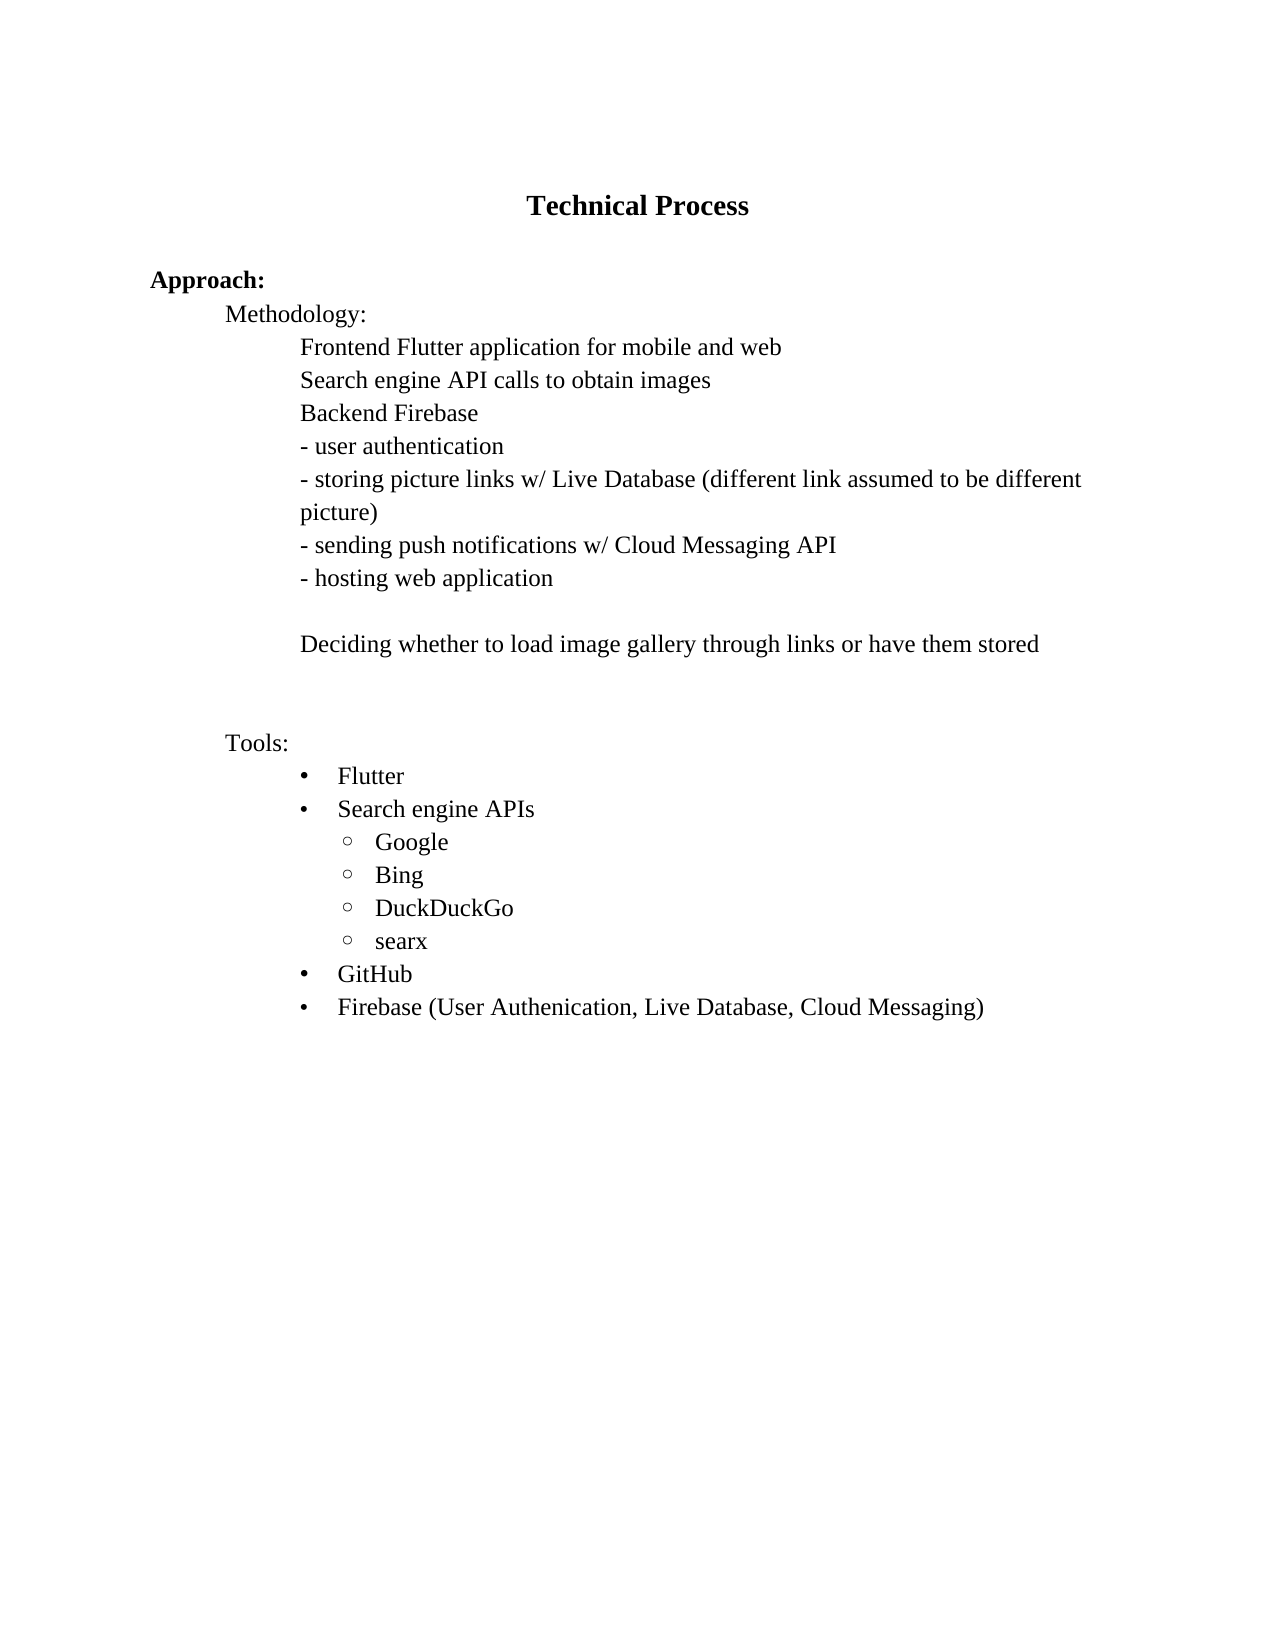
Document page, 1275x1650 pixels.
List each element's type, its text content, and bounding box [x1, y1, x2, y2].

text - sending push notifications w/ Cloud Messaging API [300, 530, 1125, 558]
text Deciding whether to load image gallery through links or have them stored [300, 629, 1125, 658]
text Frontend Flutter application for mobile and web [300, 332, 1125, 360]
list Bing [337, 860, 1125, 889]
list Firebase (User Authenication, Live Database, Cloud Messaging) [300, 992, 1125, 1021]
text Backend Firebase [300, 398, 1125, 426]
text Methodology: [225, 299, 1125, 327]
text - hosting web application [300, 563, 1125, 592]
text Tools: [225, 728, 1125, 757]
text Technical Process [150, 188, 1125, 222]
text Approach: [150, 266, 1125, 294]
list DuckDuckGo [337, 893, 1125, 922]
list Flutter [300, 761, 1125, 790]
list Google [337, 827, 1125, 856]
list Search engine APIs [300, 794, 1125, 823]
text - user authentication [300, 431, 1125, 459]
list searx [337, 926, 1125, 955]
text - storing picture links w/ Live Database (different link assumed to be different picture) [300, 464, 1125, 526]
list GitHub [300, 959, 1125, 988]
text Search engine API calls to obtain images [300, 365, 1125, 393]
